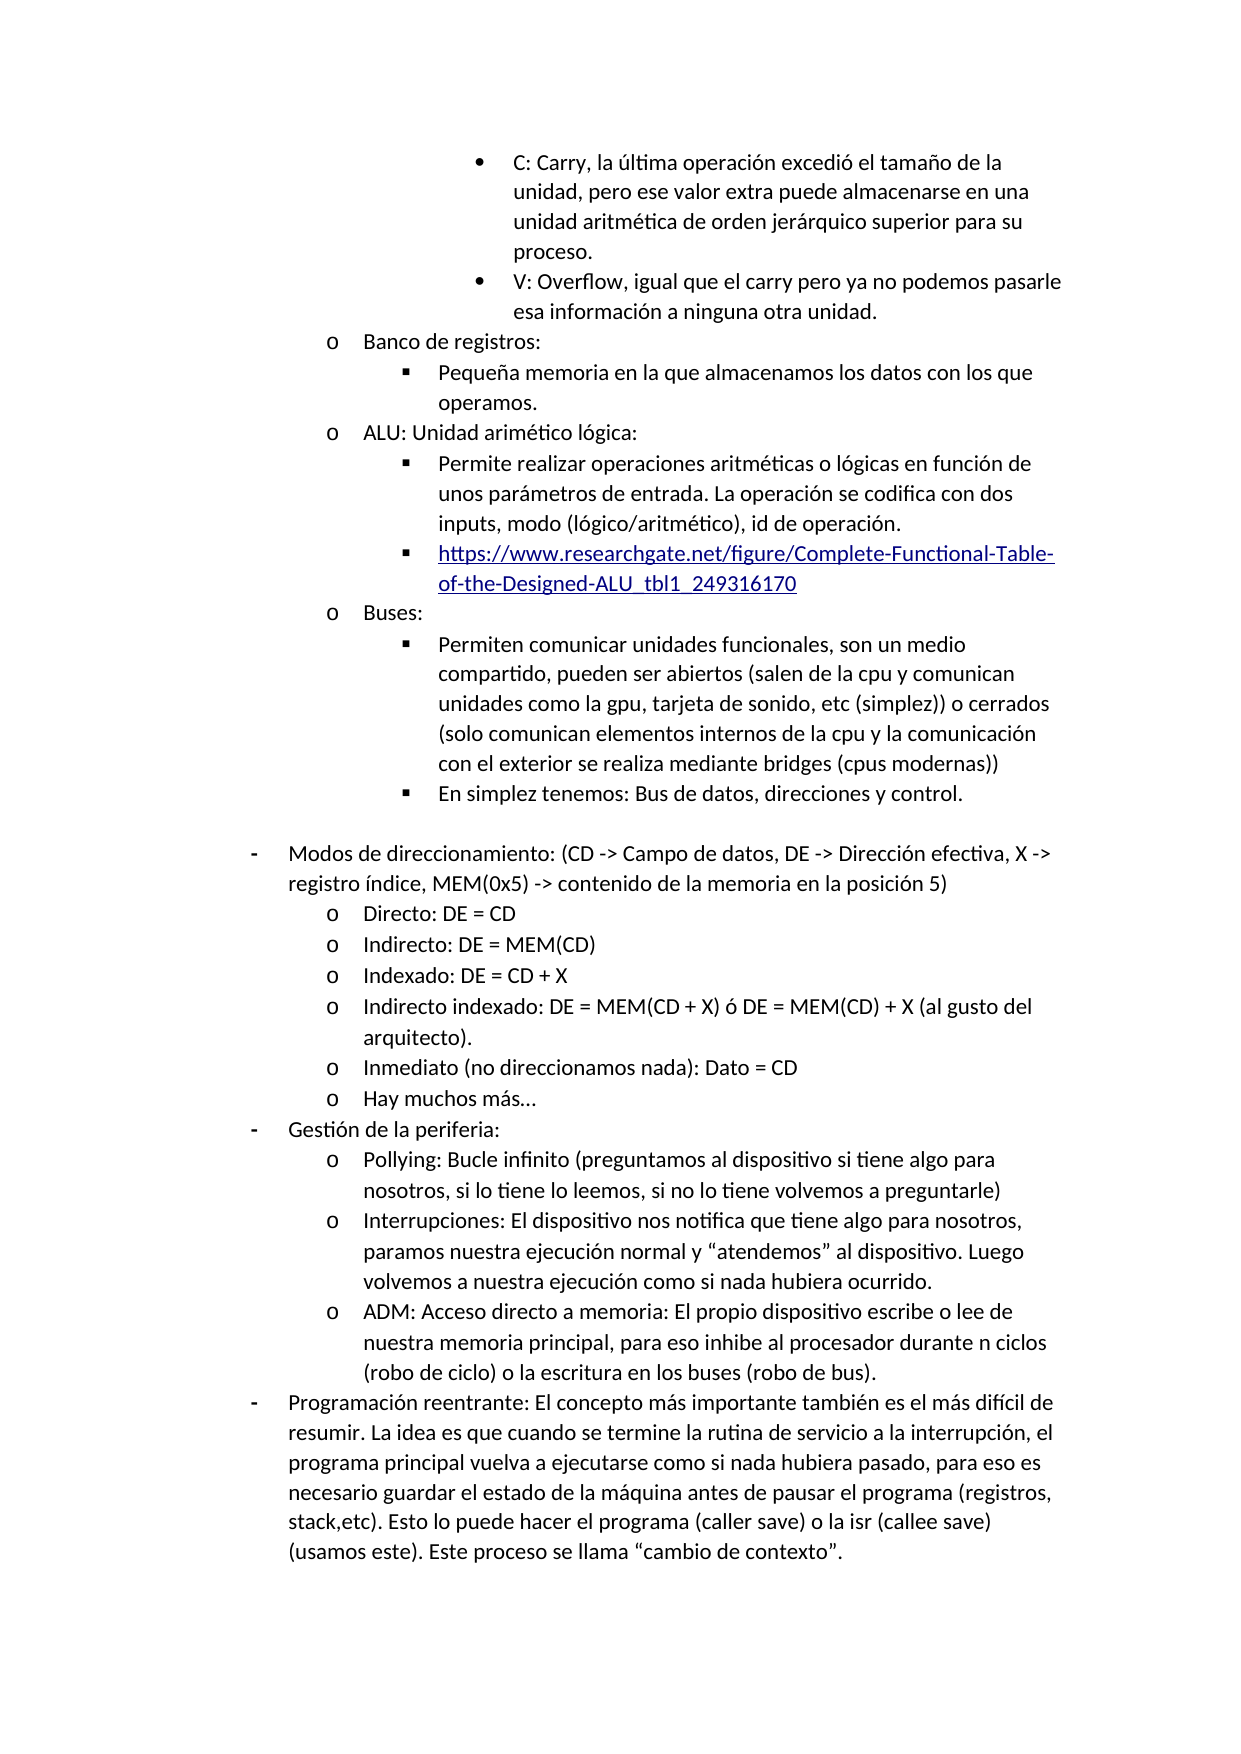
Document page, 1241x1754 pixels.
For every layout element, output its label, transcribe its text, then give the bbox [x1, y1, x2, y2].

list Pollying: Bucle infinito (preguntamos al dispositivo si tiene algo para nosotros, si lo tiene lo leemos, si no lo tiene volvemos a preguntarle) [326, 1145, 1063, 1204]
list ALU: Unidad arimético lógica: [326, 418, 1063, 447]
list Gestión de la periferia: [251, 1115, 1063, 1143]
list Permite realizar operaciones aritméticas o lógicas en función de unos parámetros de entrada. La operación se codifica con dos inputs, modo (lógico/aritmético), id de operación. [401, 449, 1063, 537]
list ADM: Acceso directo a memoria: El propio dispositivo escribe o lee de nuestra memoria principal, para eso inhibe al procesador durante n ciclos (robo de ciclo) o la escritura en los buses (robo de bus). [326, 1297, 1063, 1386]
list En simplez tenemos: Bus de datos, direcciones y control. [401, 779, 1063, 807]
list C: Carry, la última operación excedió el tamaño de la unidad, pero ese valor extra puede almacenarse en una unidad aritmética de orden jerárquico superior para su proceso. [476, 148, 1063, 265]
list V: Overflow, igual que el carry pero ya no podemos pasarle esa información a ninguna otra unidad. [476, 267, 1063, 325]
list https://www.researchgate.net/figure/Complete-Functional-Table-of-the-Designed-ALU_tbl1_249316170 [401, 539, 1063, 597]
list Buses: [326, 598, 1063, 628]
list Hay muchos más… [326, 1084, 1063, 1113]
list Programación reentrante: El concepto más importante también es el más difícil de resumir. La idea es que cuando se termine la rutina de servicio a la interrupción, el programa principal vuelva a ejecutarse como si nada hubiera pasado, para eso es necesario guardar el estado de la máquina antes de pausar el programa (registros, stack,etc). Esto lo puede hacer el programa (caller save) o la isr (callee save) (usamos este). Este proceso se llama “cambio de contexto”. [251, 1388, 1063, 1565]
list Indexado: DE = CD + X [326, 961, 1063, 990]
list Indirecto: DE = MEM(CD) [326, 930, 1063, 959]
list Permiten comunicar unidades funcionales, son un medio compartido, pueden ser abiertos (salen de la cpu y comunican unidades como la gpu, tarjeta de sonido, etc (simplez)) o cerrados (solo comunican elementos internos de la cpu y la comunicación con el exterior se realiza mediante bridges (cpus modernas)) [401, 630, 1063, 777]
list Inmediato (no direccionamos nada): Dato = CD [326, 1053, 1063, 1082]
list Modos de direccionamiento: (CD -> Campo de datos, DE -> Dirección efectiva, X -> registro índice, MEM(0x5) -> contenido de la memoria en la posición 5) [251, 839, 1063, 897]
list Pequeña memoria en la que almacenamos los datos con los que operamos. [401, 358, 1063, 416]
list Directo: DE = CD [326, 899, 1063, 928]
list Banco de registros: [326, 327, 1063, 356]
list Interrupciones: El dispositivo nos notifica que tiene algo para nosotros, paramos nuestra ejecución normal y “atendemos” al dispositivo. Luego volvemos a nuestra ejecución como si nada hubiera ocurrido. [326, 1206, 1063, 1295]
list Indirecto indexado: DE = MEM(CD + X) ó DE = MEM(CD) + X (al gusto del arquitecto). [326, 992, 1063, 1051]
